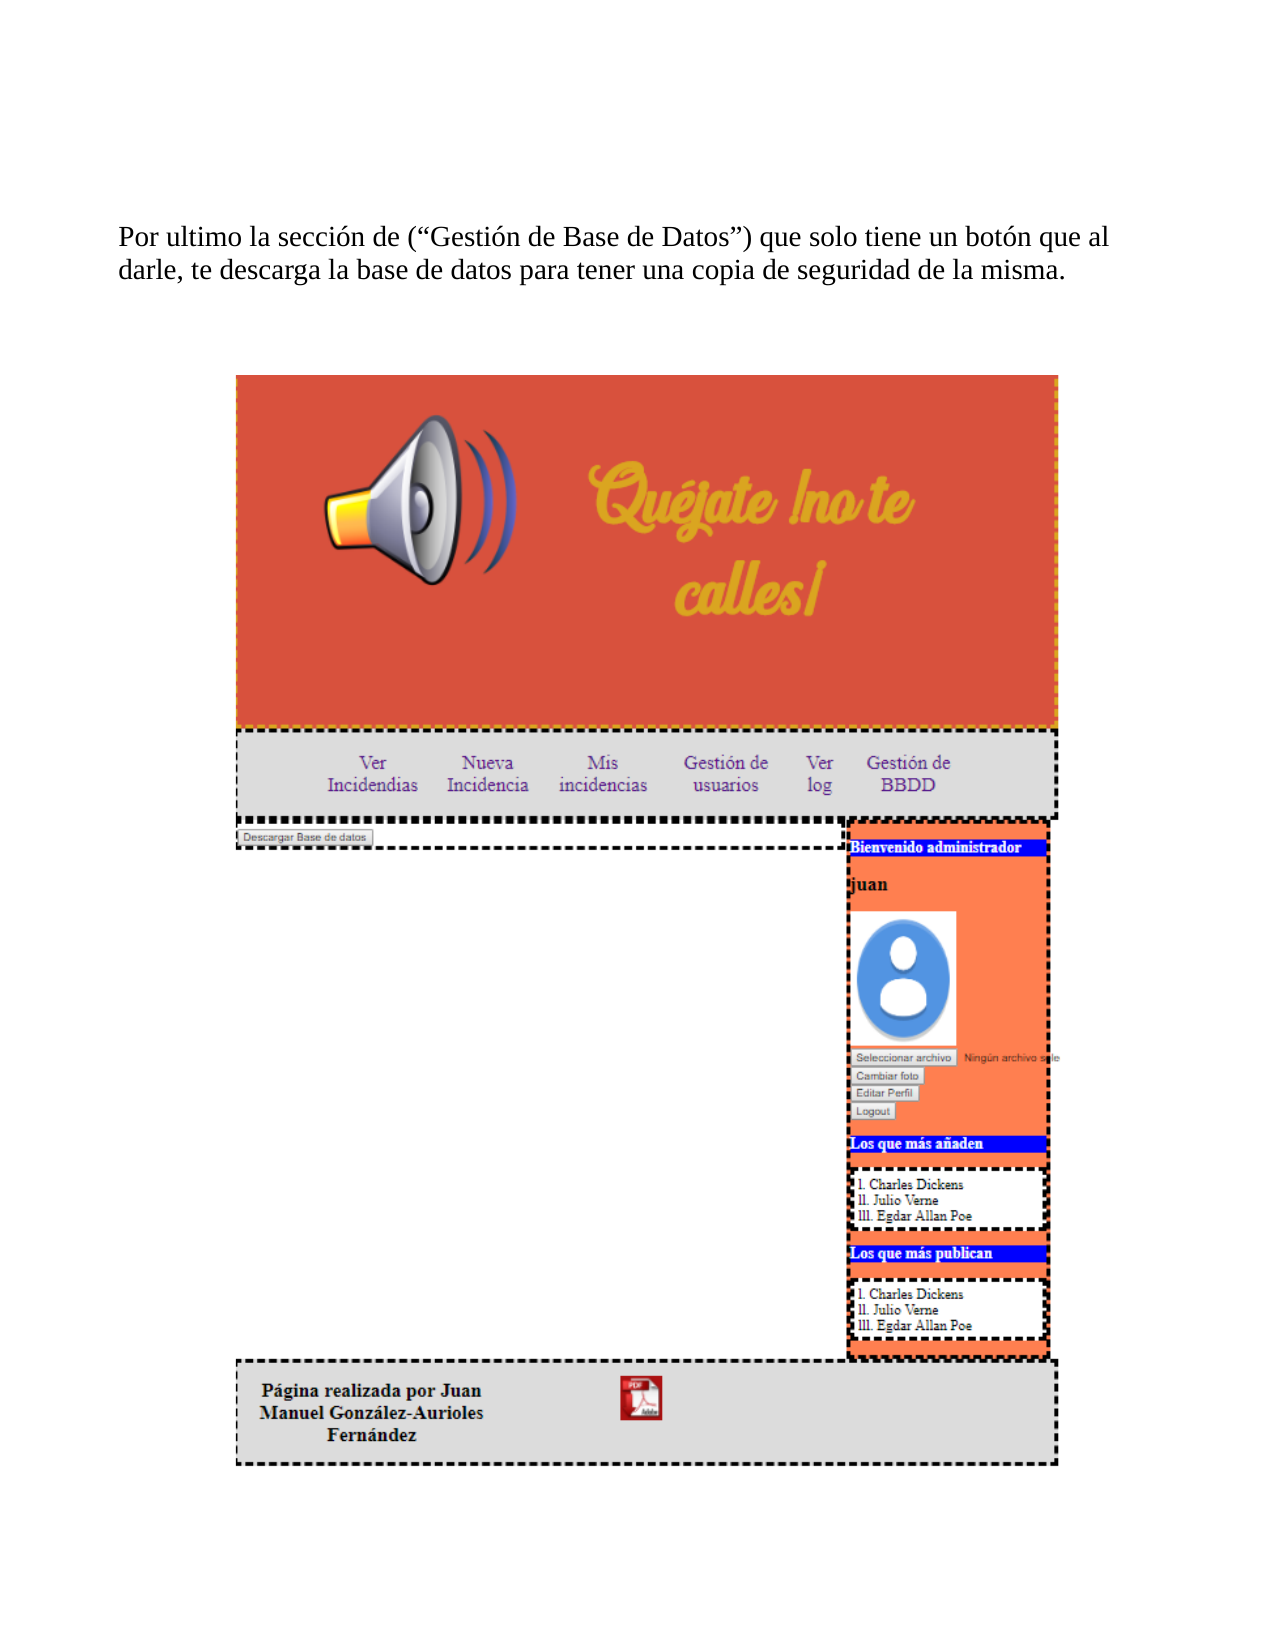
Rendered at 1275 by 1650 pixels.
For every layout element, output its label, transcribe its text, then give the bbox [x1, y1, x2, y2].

text Por ultimo la sección de (“Gestión de Base de Datos”) que solo tiene un botón que al darle, te descarga la base de datos para tener una copia de seguridad de la misma. [118, 219, 1157, 286]
picture [235, 375, 1060, 1470]
